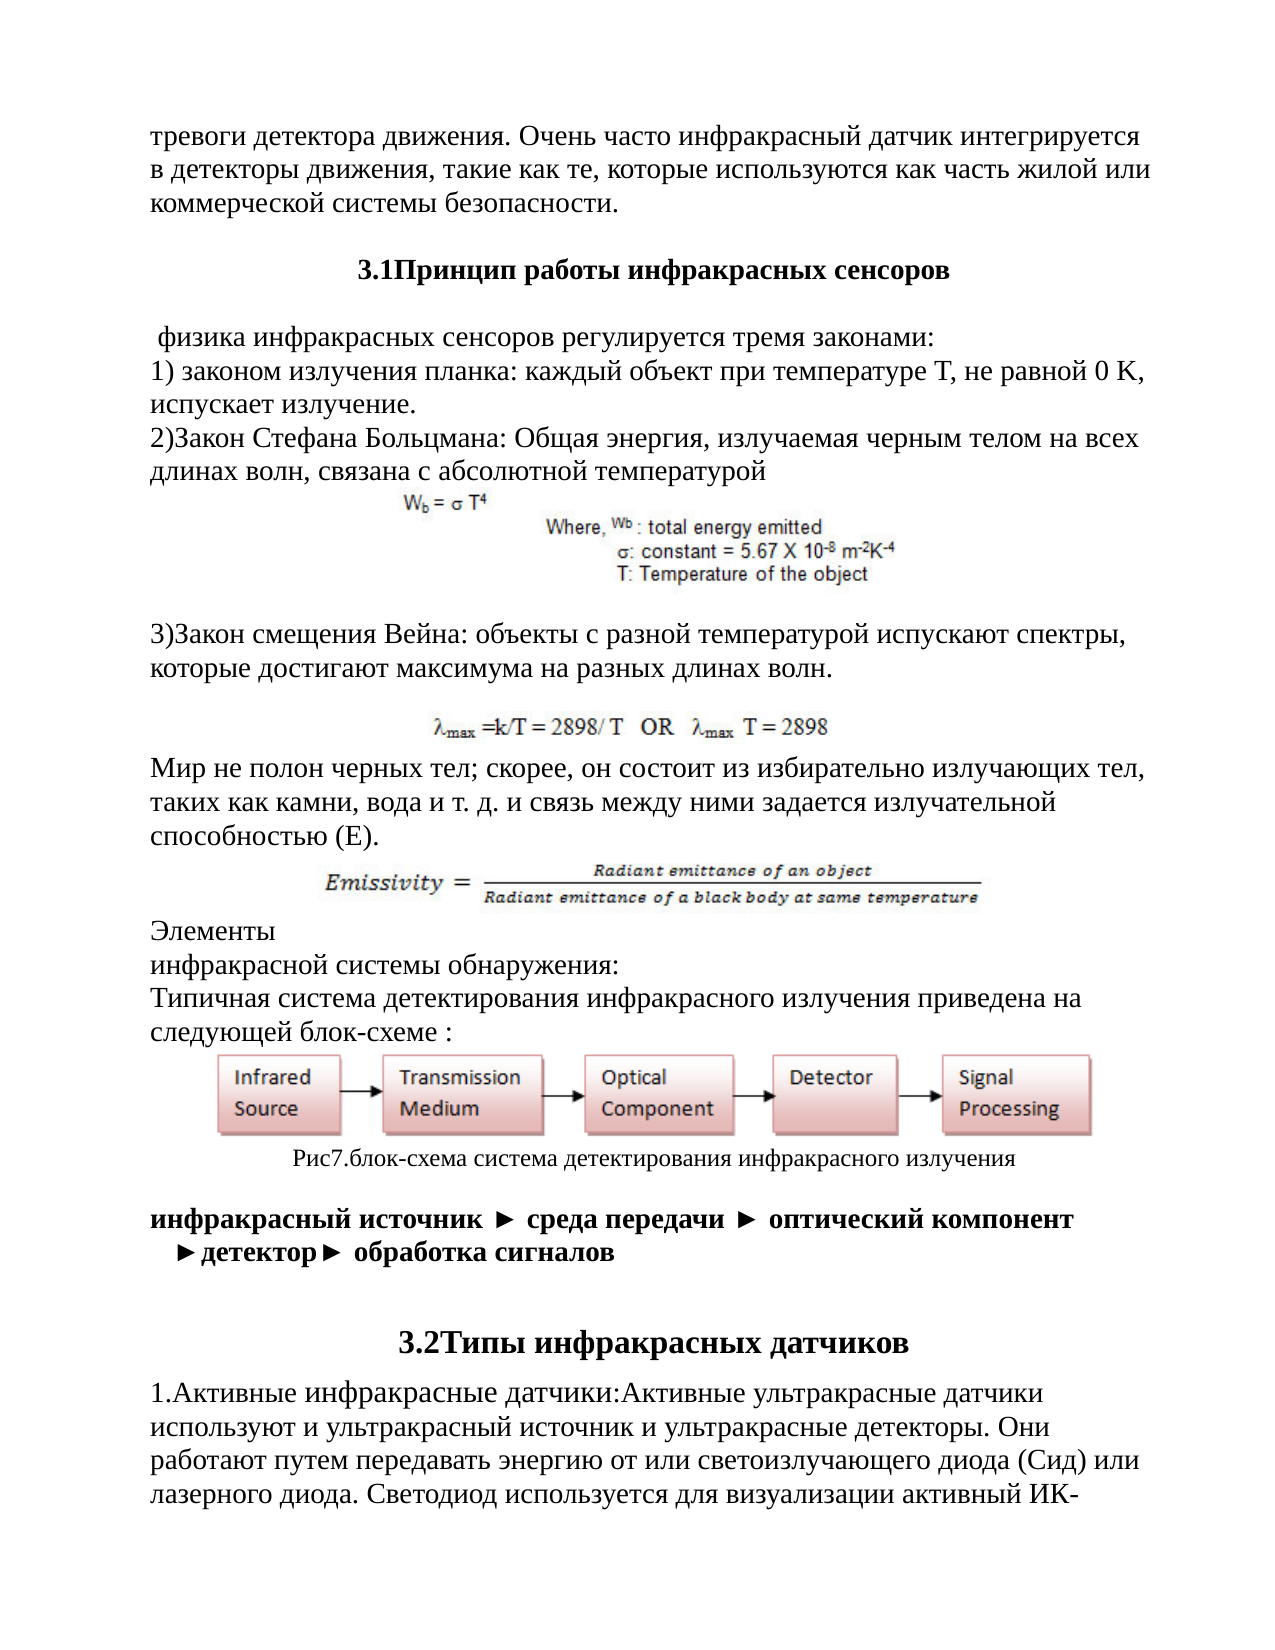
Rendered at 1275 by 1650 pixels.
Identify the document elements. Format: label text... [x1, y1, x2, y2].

text 2)Закон Стефана Больцмана: Общая энергия, излучаемая черным телом на всех длинах волн, связана с абсолютной температурой [150, 420, 1158, 487]
picture [210, 1047, 1098, 1144]
subtitle 3.2Типы инфракрасных датчиков [150, 1322, 1158, 1361]
picture [428, 711, 833, 744]
picture [398, 487, 910, 596]
text 1) законом излучения планка: каждый объект при температуре T, не равной 0 K, испускает излучение. [150, 353, 1158, 420]
text 1.Активные инфракрасные датчики:Активные ультракрасные датчики используют и ультракрасный источник и ультракрасные детекторы. Они работают путем передавать энергию от или светоизлучающего диода (Сид) или лазерного диода. Светодиод используется для визуализации активный ИК- [150, 1373, 1158, 1509]
text 3)Закон смещения Вейна: объекты с разной температурой испускают спектры, которые достигают максимума на разных длинах волн. [150, 616, 1158, 683]
text Типичная система детектирования инфракрасного излучения приведена на следующей блок-схеме : [150, 981, 1158, 1048]
text Мир не полон черных тел; скорее, он состоит из избирательно излучающих тел, таких как камни, вода и т. д. и связь между ними задается излучательной способностью (E). [150, 751, 1158, 851]
picture [317, 851, 991, 917]
text ►детектор► обработка сигналов [150, 1234, 1158, 1268]
text Элементы инфракрасной системы обнаружения: [150, 913, 1158, 981]
text Рис7.блок-схема система детектирования инфракрасного излучения [150, 1139, 1158, 1172]
text физика инфракрасных сенсоров регулируется тремя законами: [150, 319, 1158, 353]
text инфракрасный источник ► среда передачи ► оптический компонент [150, 1201, 1158, 1234]
text тревоги детектора движения. Очень часто инфракрасный датчик интегрируется в детекторы движения, такие как те, которые используются как часть жилой или коммерческой системы безопасности. [150, 118, 1158, 219]
text 3.1Принцип работы инфракрасных сенсоров [150, 252, 1158, 286]
